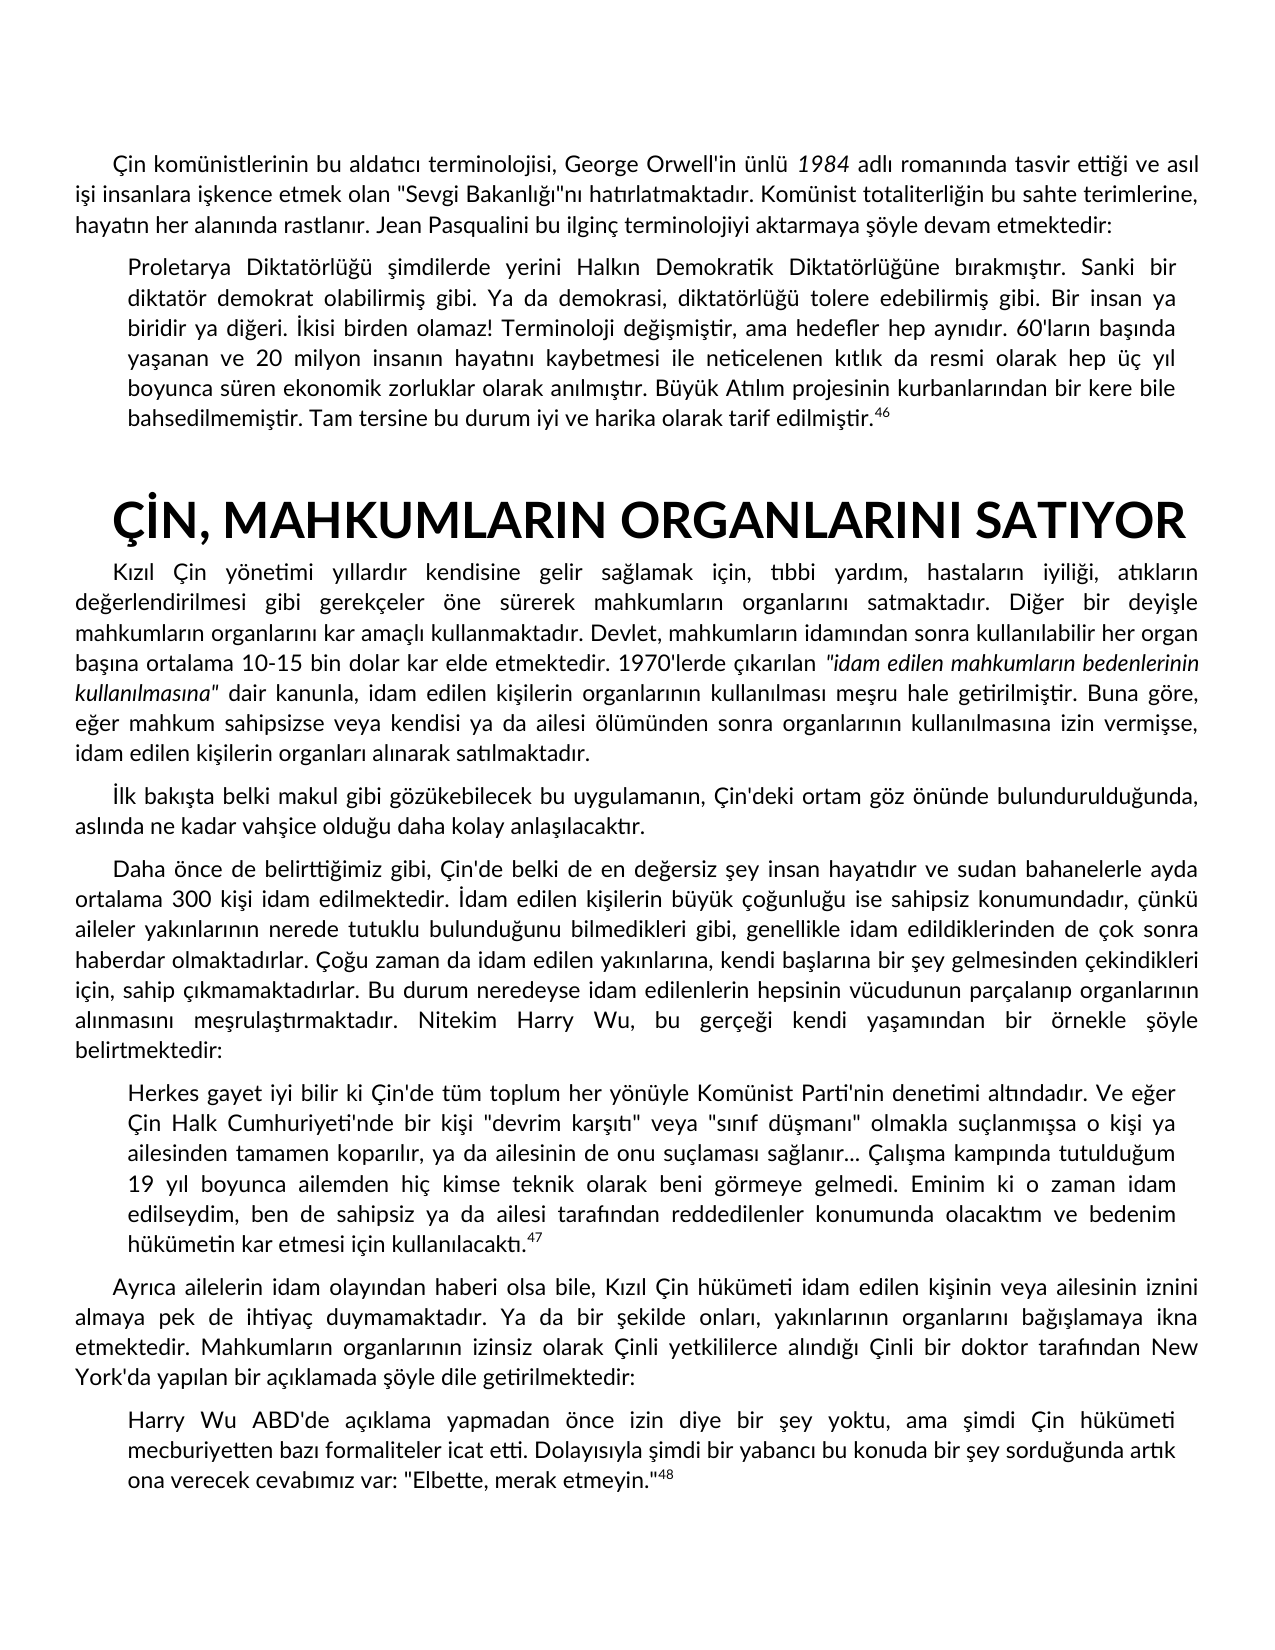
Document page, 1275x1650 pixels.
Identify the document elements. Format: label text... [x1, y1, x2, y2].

text Herkes gayet iyi bilir ki Çin'de tüm toplum her yönüyle Komünist Parti'nin denetimi altındadır. Ve eğer Çin Halk Cumhuriyeti'nde bir kişi "devrim karşıtı" veya "sınıf düşmanı" olmakla suçlanmışsa o kişi ya ailesinden tamamen koparılır, ya da ailesinin de onu suçlaması sağlanır... Çalışma kampında tutulduğum 19 yıl boyunca ailemden hiç kimse teknik olarak beni görmeye gelmedi. Eminim ki o zaman idam edilseydim, ben de sahipsiz ya da ailesi tarafından reddedilenler konumunda olacaktım ve bedenim hükümetin kar etmesi için kullanılacaktı.47 [127, 1079, 1177, 1257]
text Kızıl Çin yönetimi yıllardır kendisine gelir sağlamak için, tıbbi yardım, hastaların iyiliği, atıkların değerlendirilmesi gibi gerekçeler öne sürerek mahkumların organlarını satmaktadır. Diğer bir deyişle mahkumların organlarını kar amaçlı kullanmaktadır. Devlet, mahkumların idamından sonra kullanılabilir her organ başına ortalama 10-15 bin dolar kar elde etmektedir. 1970'lerde çıkarılan "idam edilen mahkumların bedenlerinin kullanılmasına" dair kanunla, idam edilen kişilerin organlarının kullanılması meşru hale getirilmiştir. Buna göre, eğer mahkum sahipsizse veya kendisi ya da ailesi ölümünden sonra organlarının kullanılmasına izin vermişse, idam edilen kişilerin organları alınarak satılmaktadır. [75, 558, 1200, 767]
text Ayrıca ailelerin idam olayından haberi olsa bile, Kızıl Çin hükümeti idam edilen kişinin veya ailesinin iznini almaya pek de ihtiyaç duymamaktadır. Ya da bir şekilde onları, yakınlarının organlarını bağışlamaya ikna etmektedir. Mahkumların organlarının izinsiz olarak Çinli yetkililerce alındığı Çinli bir doktor tarafından New York'da yapılan bir açıklamada şöyle dile getirilmektedir: [75, 1272, 1200, 1391]
text Harry Wu ABD'de açıklama yapmadan önce izin diye bir şey yoktu, ama şimdi Çin hükümeti mecburiyetten bazı formaliteler icat etti. Dolayısıyla şimdi bir yabancı bu konuda bir şey sorduğunda artık ona verecek cevabımız var: "Elbette, merak etmeyin."48 [127, 1406, 1177, 1494]
text Çin komünistlerinin bu aldatıcı terminolojisi, George Orwell'in ünlü 1984 adlı romanında tasvir ettiği ve asıl işi insanlara işkence etmek olan "Sevgi Bakanlığı"nı hatırlatmaktadır. Komünist totaliterliğin bu sahte terimlerine, hayatın her alanında rastlanır. Jean Pasqualini bu ilginç terminolojiyi aktarmaya şöyle devam etmektedir: [75, 150, 1200, 238]
text Daha önce de belirttiğimiz gibi, Çin'de belki de en değersiz şey insan hayatıdır ve sudan bahanelerle ayda ortalama 300 kişi idam edilmektedir. İdam edilen kişilerin büyük çoğunluğu ise sahipsiz konumundadır, çünkü aileler yakınlarının nerede tutuklu bulunduğunu bilmedikleri gibi, genellikle idam edildiklerinden de çok sonra haberdar olmaktadırlar. Çoğu zaman da idam edilen yakınlarına, kendi başlarına bir şey gelmesinden çekindikleri için, sahip çıkmamaktadırlar. Bu durum neredeyse idam edilenlerin hepsinin vücudunun parçalanıp organlarının alınmasını meşrulaştırmaktadır. Nitekim Harry Wu, bu gerçeği kendi yaşamından bir örnekle şöyle belirtmektedir: [75, 855, 1200, 1063]
text İlk bakışta belki makul gibi gözükebilecek bu uygulamanın, Çin'deki ortam göz önünde bulundurulduğunda, aslında ne kadar vahşice olduğu daha kolay anlaşılacaktır. [75, 782, 1200, 839]
text Proletarya Diktatörlüğü şimdilerde yerini Halkın Demokratik Diktatörlüğüne bırakmıştır. Sanki bir diktatör demokrat olabilirmiş gibi. Ya da demokrasi, diktatörlüğü tolere edebilirmiş gibi. Bir insan ya biridir ya diğeri. İkisi birden olamaz! Terminoloji değişmiştir, ama hedefler hep aynıdır. 60'ların başında yaşanan ve 20 milyon insanın hayatını kaybetmesi ile neticelenen kıtlık da resmi olarak hep üç yıl boyunca süren ekonomik zorluklar olarak anılmıştır. Büyük Atılım projesinin kurbanlarından bir kere bile bahsedilmemiştir. Tam tersine bu durum iyi ve harika olarak tarif edilmiştir.46 [127, 253, 1177, 432]
subtitle ÇİN, MAHKUMLARIN ORGANLARINI SATIYOR [112, 489, 1200, 549]
